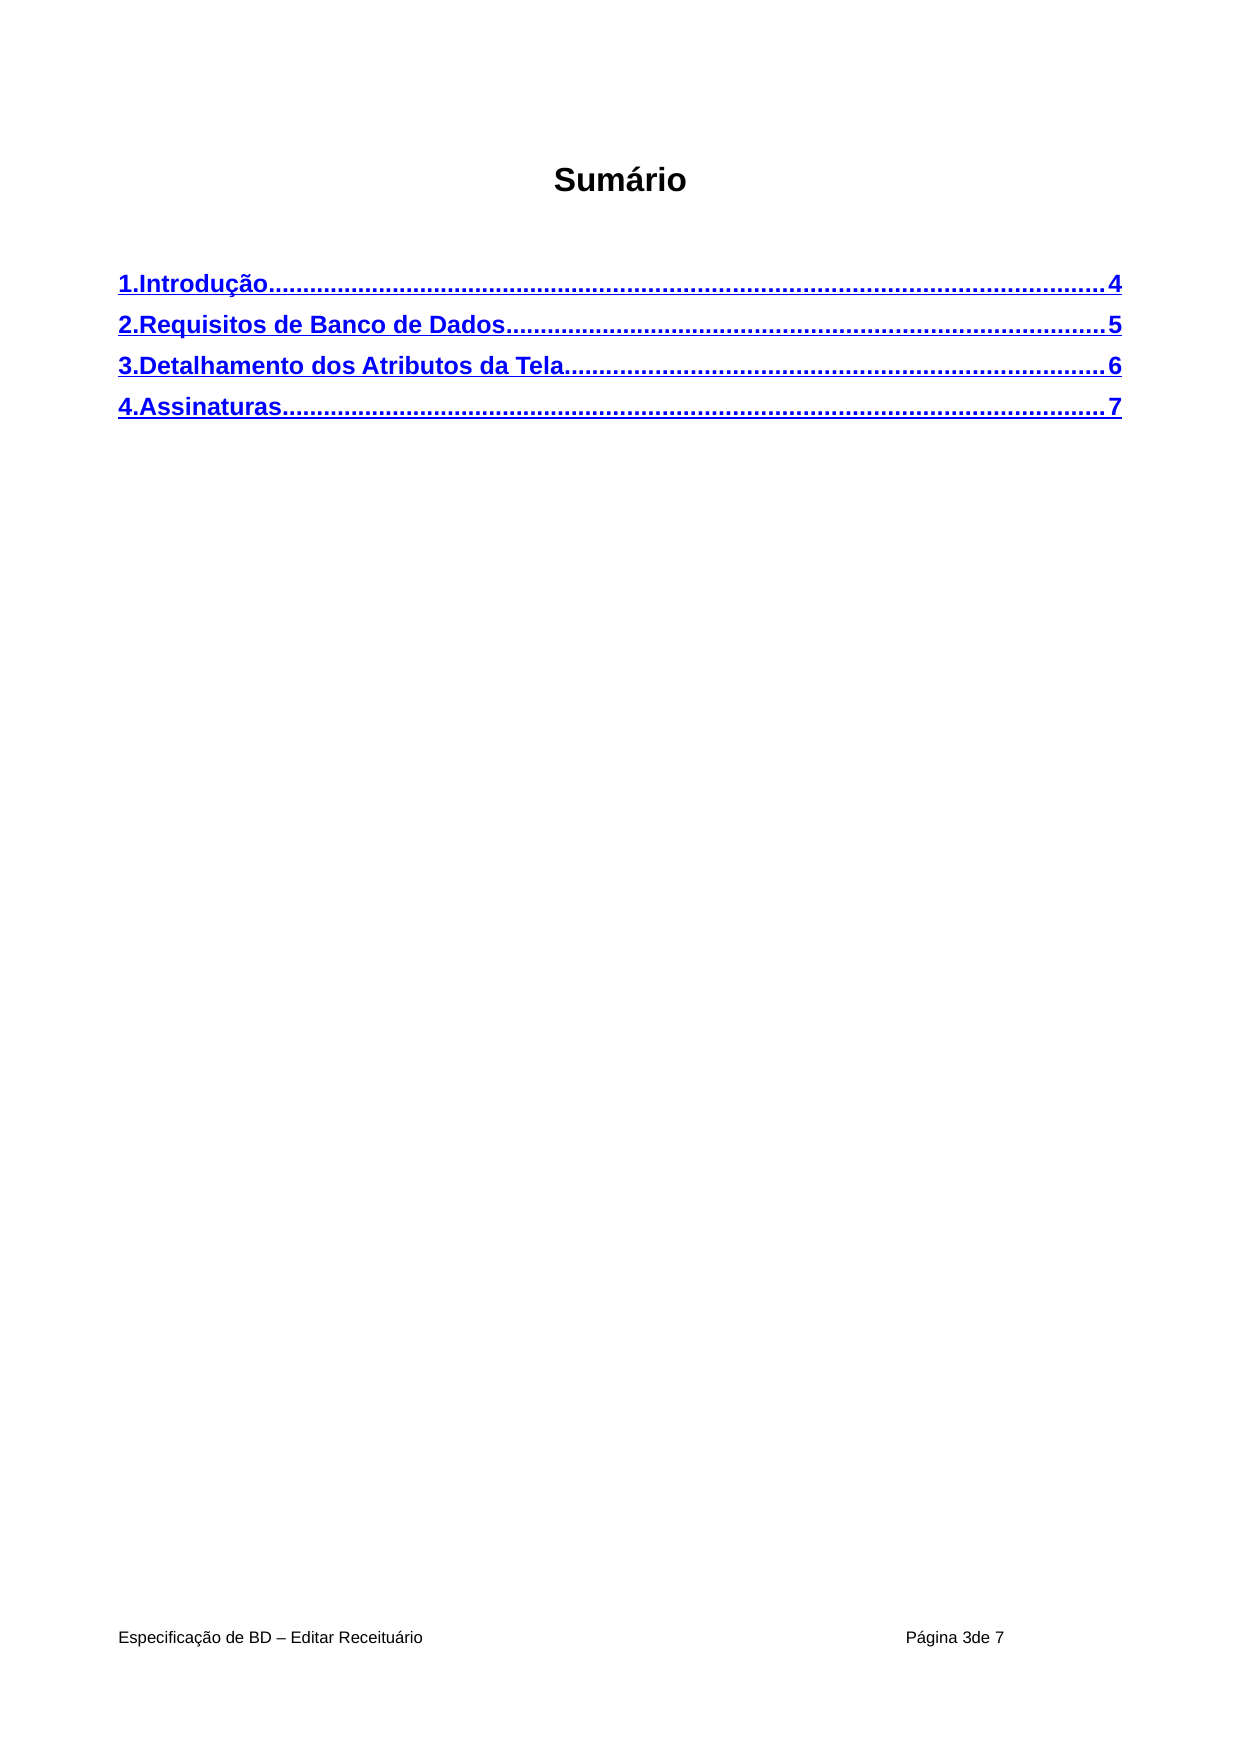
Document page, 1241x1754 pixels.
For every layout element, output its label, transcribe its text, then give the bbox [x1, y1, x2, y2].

text Sumário [118, 160, 1122, 198]
text 2.Requisitos de Banco de Dados 5 [118, 310, 1122, 335]
text 4.Assinaturas 7 [118, 392, 1122, 417]
text 3.Detalhamento dos Atributos da Tela 6 [118, 351, 1122, 376]
text 1.Introdução 4 [118, 268, 1122, 294]
